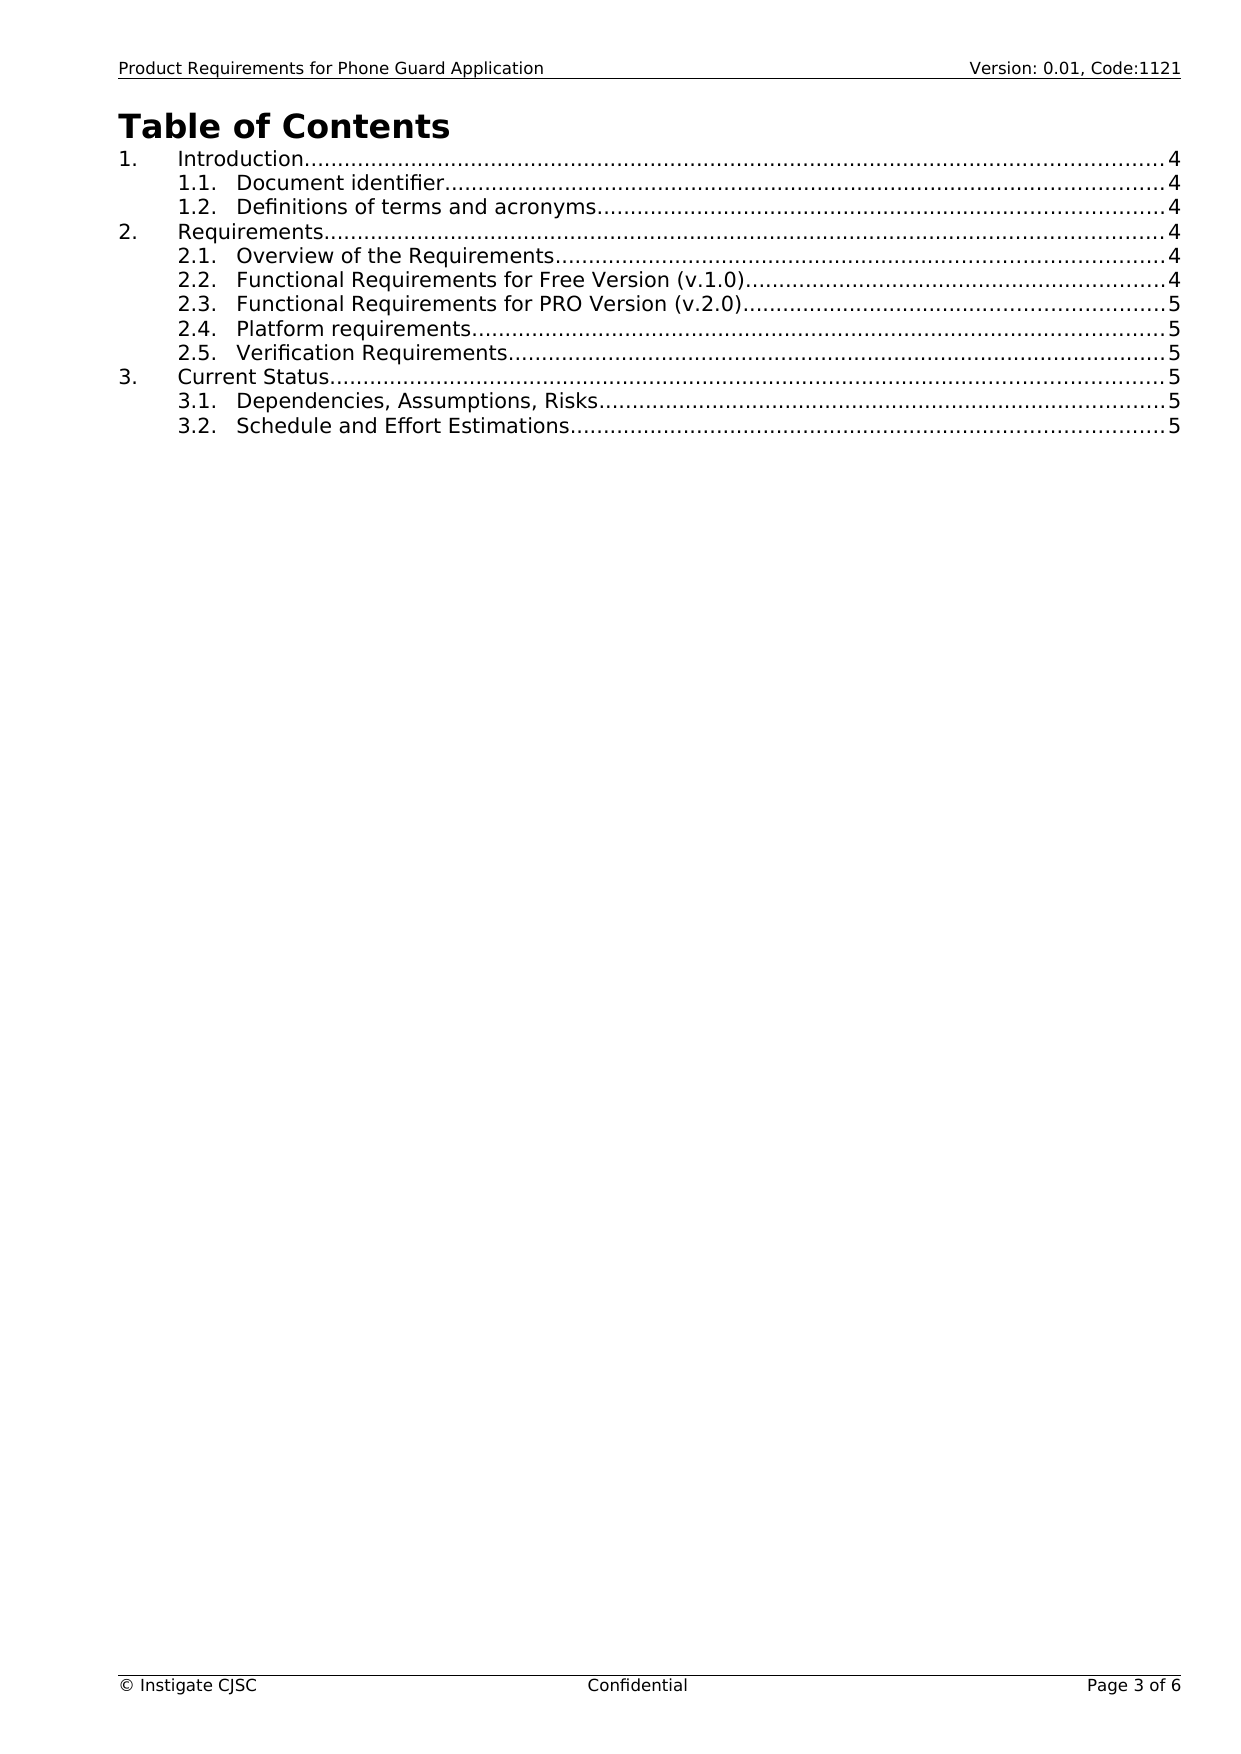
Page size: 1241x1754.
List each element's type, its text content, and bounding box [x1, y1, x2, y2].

subtitle Table of Contents [118, 108, 1181, 147]
text 2.4. Platform requirements 5 [177, 317, 1181, 341]
text 2.2. Functional Requirements for Free Version (v.1.0) 4 [177, 268, 1181, 292]
text 1.1. Document identifier 4 [177, 171, 1181, 195]
text 3.1. Dependencies, Assumptions, Risks 5 [177, 389, 1181, 414]
text 1. Introduction 4 [118, 147, 1181, 171]
text 2.5. Verification Requirements 5 [177, 341, 1181, 365]
text 3. Current Status 5 [118, 365, 1181, 389]
text 2.1. Overview of the Requirements 4 [177, 244, 1181, 268]
text 3.2. Schedule and Effort Estimations 5 [177, 414, 1181, 438]
text 1.2. Definitions of terms and acronyms 4 [177, 195, 1181, 220]
text 2.3. Functional Requirements for PRO Version (v.2.0) 5 [177, 292, 1181, 317]
text 2. Requirements 4 [118, 220, 1181, 244]
